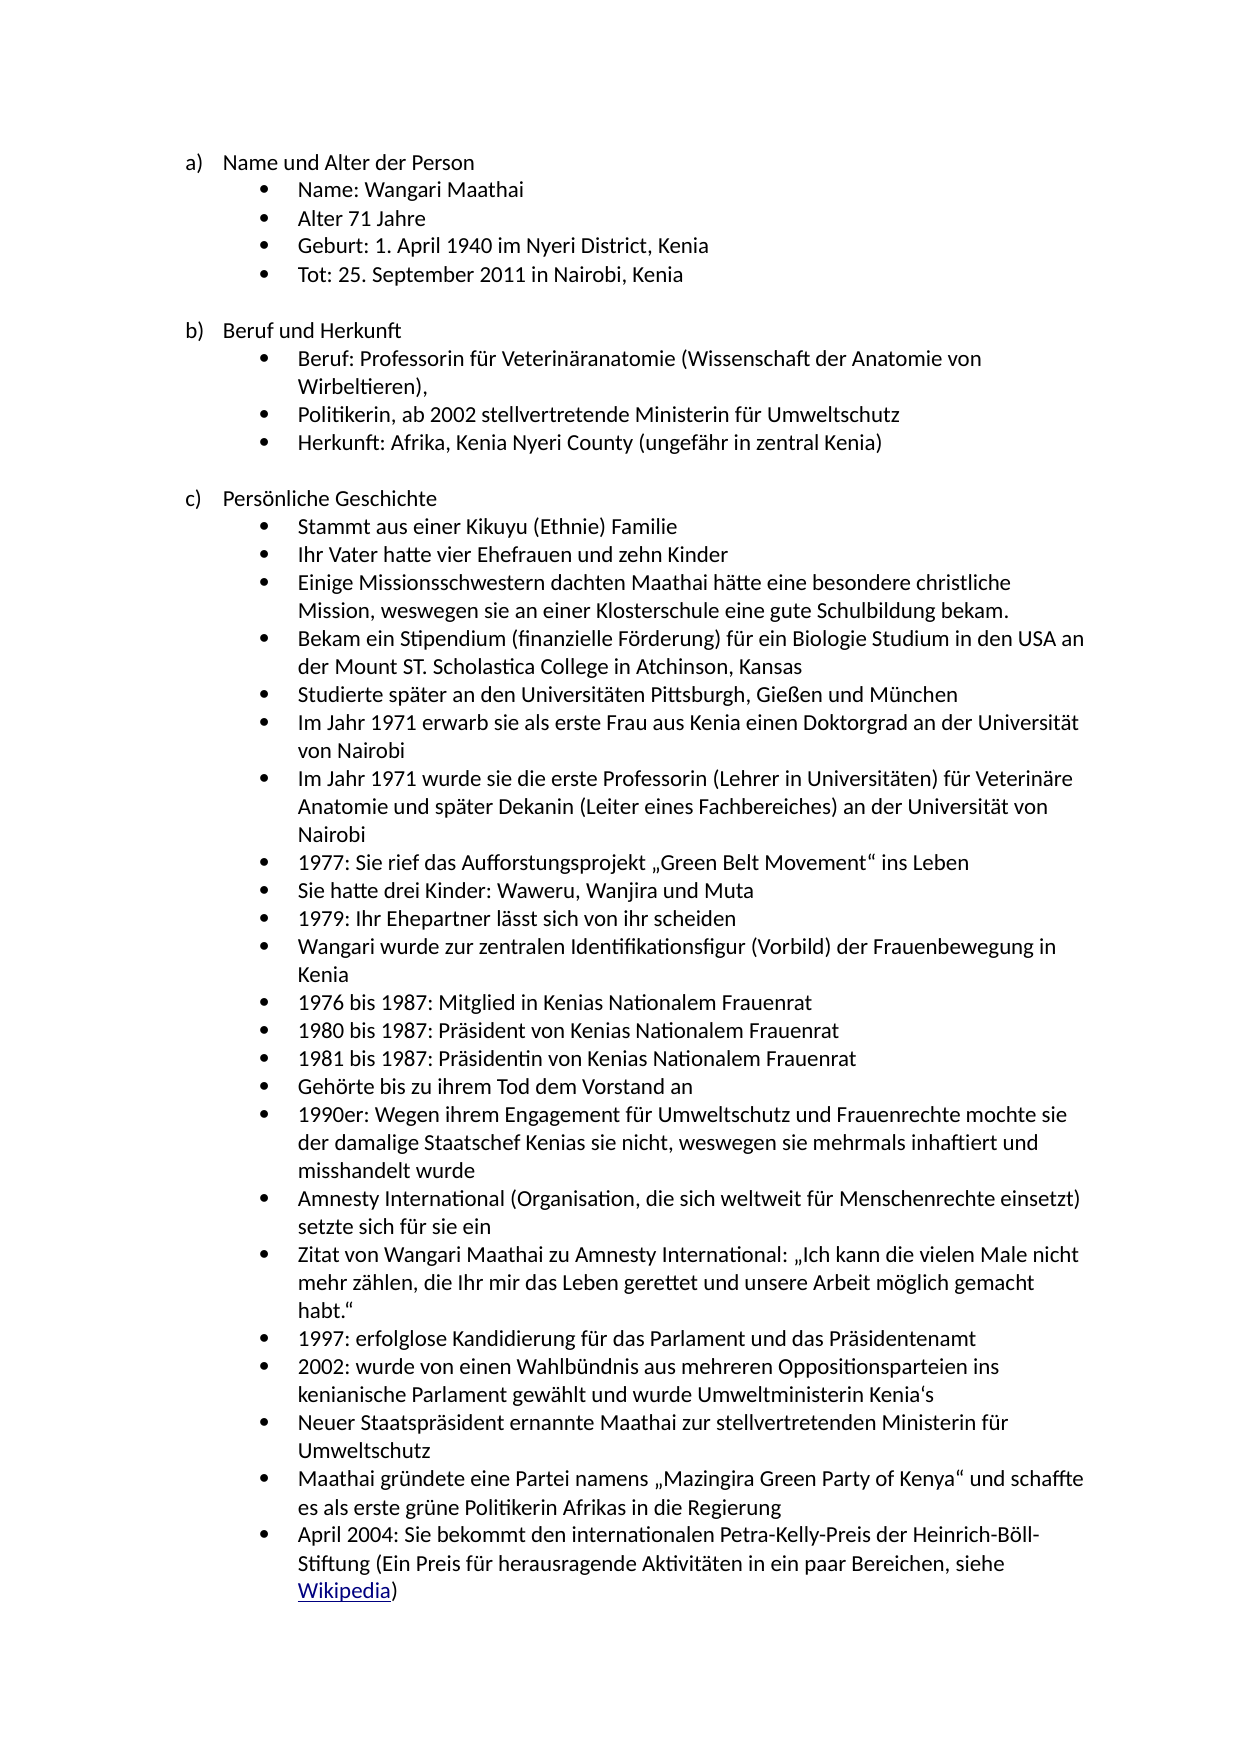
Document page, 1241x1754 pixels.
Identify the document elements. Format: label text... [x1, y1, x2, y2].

list Zitat von Wangari Maathai zu Amnesty International: „Ich kann die vielen Male nicht mehr zählen, die Ihr mir das Leben gerettet und unsere Arbeit möglich gemacht habt.“ [260, 1240, 1093, 1324]
list Ihr Vater hatte vier Ehefrauen und zehn Kinder [260, 540, 1093, 568]
list Alter 71 Jahre [260, 204, 1093, 232]
list Persönliche Geschichte [185, 484, 1093, 512]
list Herkunft: Afrika, Kenia Nyeri County (ungefähr in zentral Kenia) [260, 428, 1093, 456]
list Bekam ein Stipendium (finanzielle Förderung) für ein Biologie Studium in den USA an der Mount ST. Scholastica College in Atchinson, Kansas [260, 624, 1093, 680]
list Einige Missionsschwestern dachten Maathai hätte eine besondere christliche Mission, weswegen sie an einer Klosterschule eine gute Schulbildung bekam. [260, 568, 1093, 624]
list Name: Wangari Maathai [260, 176, 1093, 204]
list Gehörte bis zu ihrem Tod dem Vorstand an [260, 1072, 1093, 1100]
list Im Jahr 1971 wurde sie die erste Professorin (Lehrer in Universitäten) für Veterinäre Anatomie und später Dekanin (Leiter eines Fachbereiches) an der Universität von Nairobi [260, 764, 1093, 848]
list 1980 bis 1987: Präsident von Kenias Nationalem Frauenrat [260, 1016, 1093, 1044]
list 1979: Ihr Ehepartner lässt sich von ihr scheiden [260, 904, 1093, 932]
list 1997: erfolglose Kandidierung für das Parlament und das Präsidentenamt [260, 1324, 1093, 1352]
list Maathai gründete eine Partei namens „Mazingira Green Party of Kenya“ und schaffte es als erste grüne Politikerin Afrikas in die Regierung [260, 1464, 1093, 1521]
list Sie hatte drei Kinder: Waweru, Wanjira und Muta [260, 876, 1093, 904]
list Geburt: 1. April 1940 im Nyeri District, Kenia [260, 232, 1093, 260]
list Tot: 25. September 2011 in Nairobi, Kenia [260, 260, 1093, 288]
list Wangari wurde zur zentralen Identifikationsfigur (Vorbild) der Frauenbewegung in Kenia [260, 932, 1093, 988]
list Amnesty International (Organisation, die sich weltweit für Menschenrechte einsetzt) setzte sich für sie ein [260, 1184, 1093, 1240]
list 1981 bis 1987: Präsidentin von Kenias Nationalem Frauenrat [260, 1044, 1093, 1072]
list Neuer Staatspräsident ernannte Maathai zur stellvertretenden Ministerin für Umweltschutz [260, 1408, 1093, 1464]
list Stammt aus einer Kikuyu (Ethnie) Familie [260, 512, 1093, 540]
list Beruf: Professorin für Veterinäranatomie (Wissenschaft der Anatomie von Wirbeltieren), [260, 344, 1093, 400]
list Name und Alter der Person [185, 148, 1093, 176]
list 1976 bis 1987: Mitglied in Kenias Nationalem Frauenrat [260, 988, 1093, 1016]
list Beruf und Herkunft [185, 316, 1093, 344]
list 2002: wurde von einen Wahlbündnis aus mehreren Oppositionsparteien ins kenianische Parlament gewählt und wurde Umweltministerin Kenia‘s [260, 1352, 1093, 1408]
list Im Jahr 1971 erwarb sie als erste Frau aus Kenia einen Doktorgrad an der Universität von Nairobi [260, 708, 1093, 764]
list Studierte später an den Universitäten Pittsburgh, Gießen und München [260, 680, 1093, 708]
list April 2004: Sie bekommt den internationalen Petra-Kelly-Preis der Heinrich-Böll-Stiftung (Ein Preis für herausragende Aktivitäten in ein paar Bereichen, siehe Wikipedia) [260, 1521, 1093, 1605]
list Politikerin, ab 2002 stellvertretende Ministerin für Umweltschutz [260, 400, 1093, 428]
list 1990er: Wegen ihrem Engagement für Umweltschutz und Frauenrechte mochte sie der damalige Staatschef Kenias sie nicht, weswegen sie mehrmals inhaftiert und misshandelt wurde [260, 1100, 1093, 1184]
list 1977: Sie rief das Aufforstungsprojekt „Green Belt Movement“ ins Leben [260, 848, 1093, 876]
